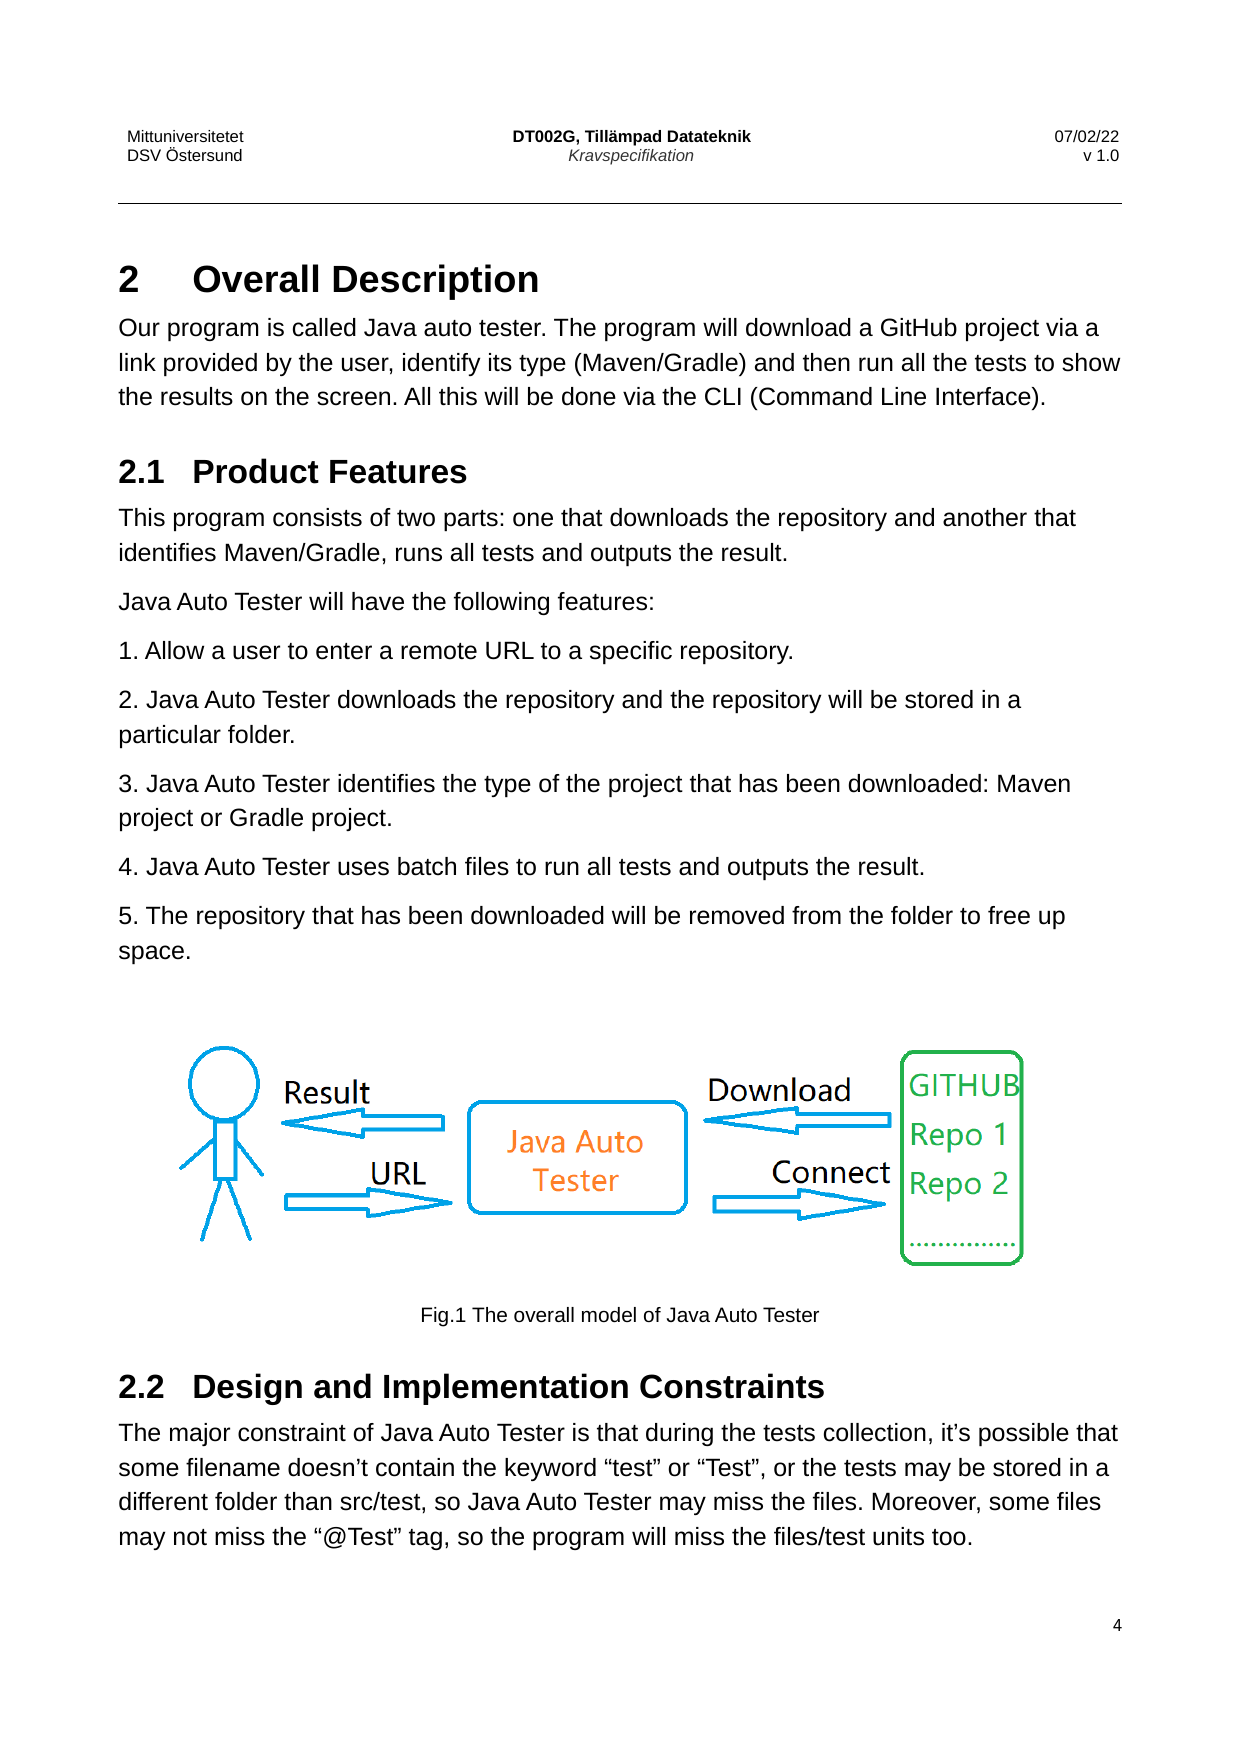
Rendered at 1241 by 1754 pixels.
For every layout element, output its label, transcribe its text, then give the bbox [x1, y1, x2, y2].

picture [115, 982, 1119, 1299]
text Our program is called Java auto tester. The program will download a GitHub project via a link provided by the user, identify its type (Maven/Gradle) and then run all the tests to show the results on the screen. All this will be done via the CLI (Command Line Interface). [118, 313, 1122, 411]
text The major constraint of Java Auto Tester is that during the tests collection, it’s possible that some filename doesn’t contain the keyword “test” or “Test”, or the tests may be stored in a different folder than src/test, so Java Auto Tester may miss the files. Moreover, some files may not miss the “@Test” tag, so the program will miss the files/test units too. [118, 1418, 1122, 1551]
text 3. Java Auto Tester identifies the type of the project that has been downloaded: Maven project or Gradle project. [118, 769, 1122, 832]
text 5. The repository that has been downloaded will be removed from the folder to free up space. [118, 901, 1122, 964]
subtitle Product Features [118, 452, 1122, 491]
subtitle Overall Description [118, 257, 1122, 301]
text Java Auto Tester will have the following features: [118, 587, 1122, 616]
subtitle Design and Implementation Constraints [118, 1367, 1122, 1406]
text 2. Java Auto Tester downloads the repository and the repository will be stored in a particular folder. [118, 685, 1122, 748]
text 4. Java Auto Tester uses batch files to run all tests and outputs the result. [118, 852, 1122, 881]
text 1. Allow a user to enter a remote URL to a specific repository. [118, 636, 1122, 665]
text Fig.1 The overall model of Java Auto Tester [118, 985, 1122, 1327]
text This program consists of two parts: one that downloads the repository and another that identifies Maven/Gradle, runs all tests and outputs the result. [118, 503, 1122, 567]
